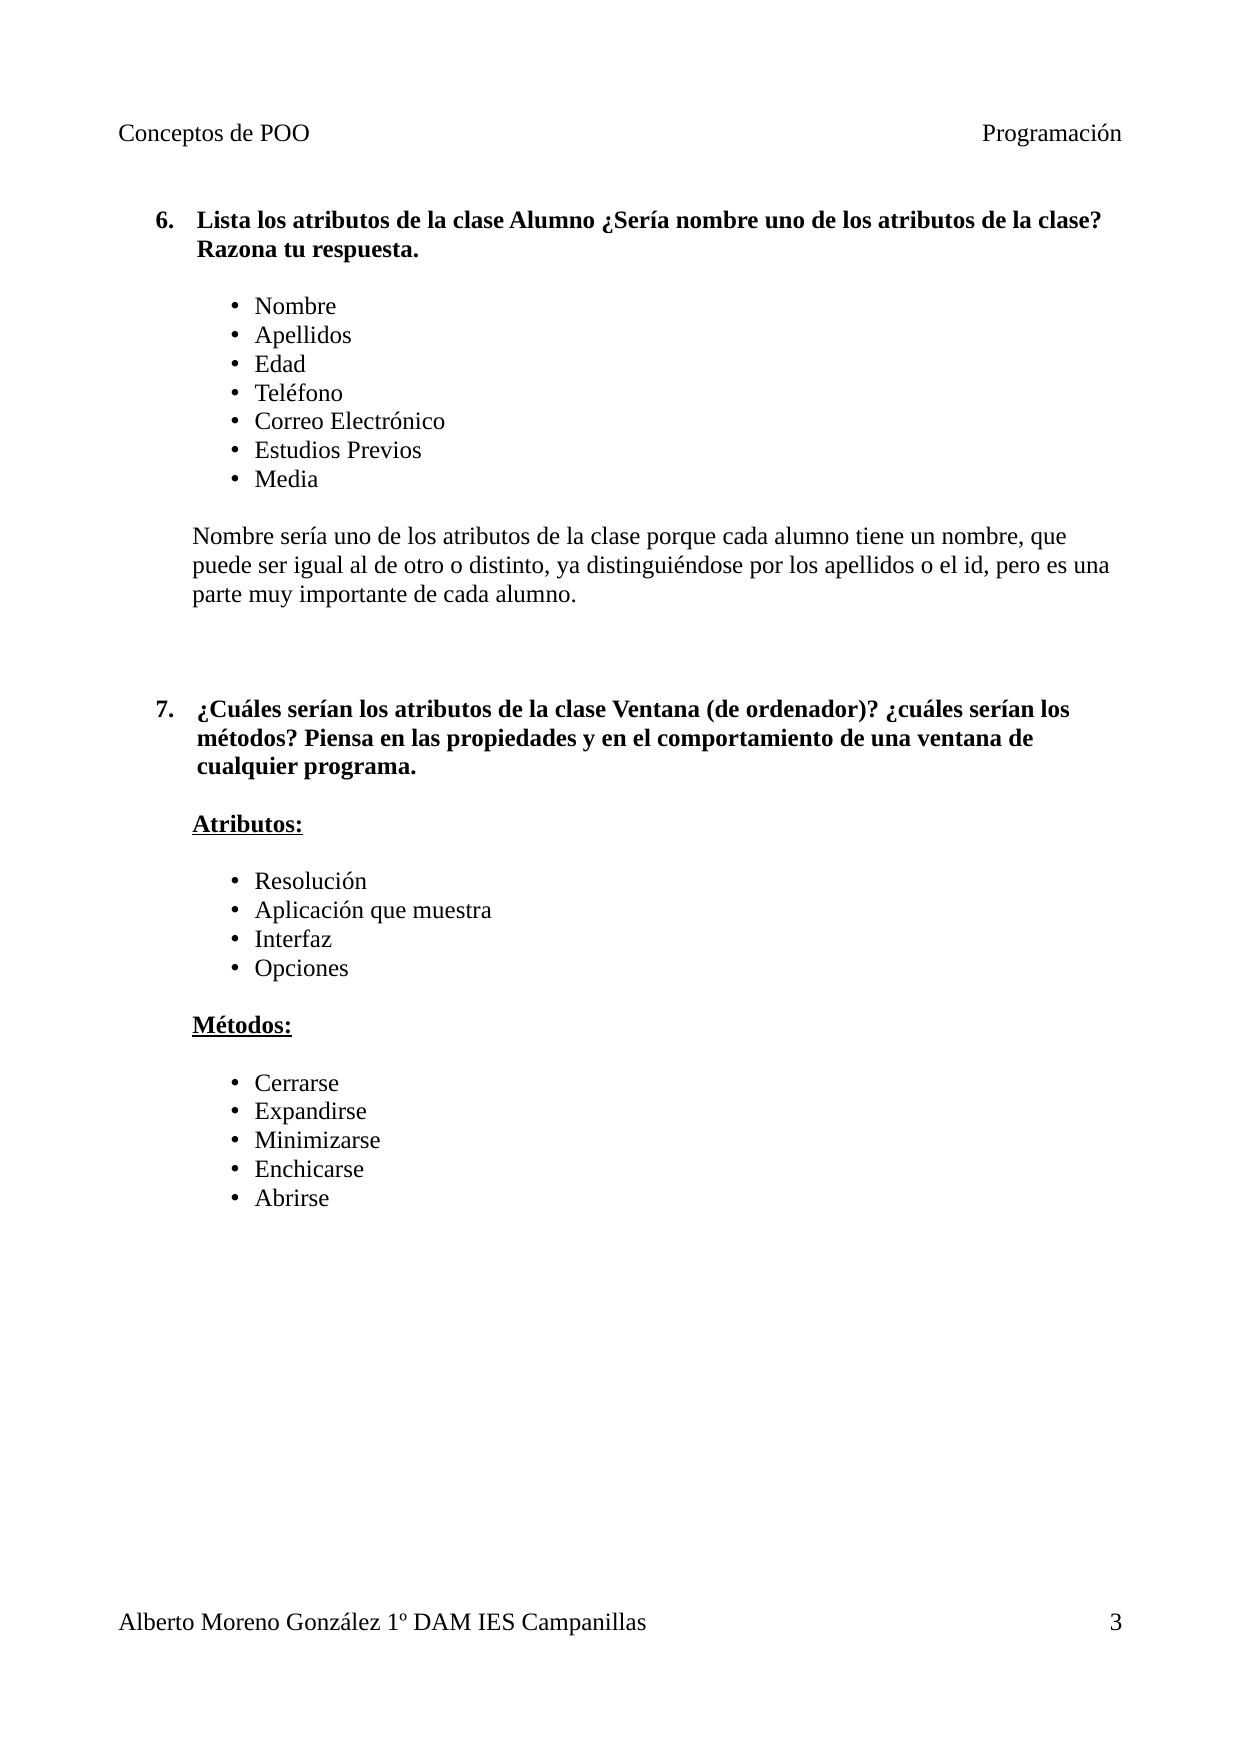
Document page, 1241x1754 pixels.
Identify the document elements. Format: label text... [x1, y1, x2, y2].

text Atributos: [118, 809, 1122, 838]
list Teléfono [231, 378, 1122, 406]
text Métodos: [118, 1010, 1122, 1039]
list Expandirse [231, 1096, 1122, 1125]
list Apellidos [231, 320, 1122, 349]
list Aplicación que muestra [231, 895, 1122, 924]
list Enchicarse [231, 1154, 1122, 1183]
list Lista los atributos de la clase Alumno ¿Sería nombre uno de los atributos de la clase? Razona tu respuesta. [155, 205, 1122, 263]
list Media [231, 464, 1122, 493]
list Nombre [231, 291, 1122, 320]
list Estudios Previos [231, 435, 1122, 464]
list Correo Electrónico [231, 406, 1122, 435]
list Minimizarse [231, 1125, 1122, 1154]
list Abrirse [231, 1183, 1122, 1211]
list Cerrarse [231, 1068, 1122, 1096]
list Interfaz [231, 924, 1122, 953]
list Edad [231, 349, 1122, 378]
list ¿Cuáles serían los atributos de la clase Ventana (de ordenador)? ¿cuáles serían los métodos? Piensa en las propiedades y en el comportamiento de una ventana de cualquier programa. [155, 694, 1122, 780]
list Resolución [231, 866, 1122, 895]
list Opciones [231, 953, 1122, 981]
text Nombre sería uno de los atributos de la clase porque cada alumno tiene un nombre, que puede ser igual al de otro o distinto, ya distinguiéndose por los apellidos o el id, pero es una parte muy importante de cada alumno. [118, 521, 1122, 608]
